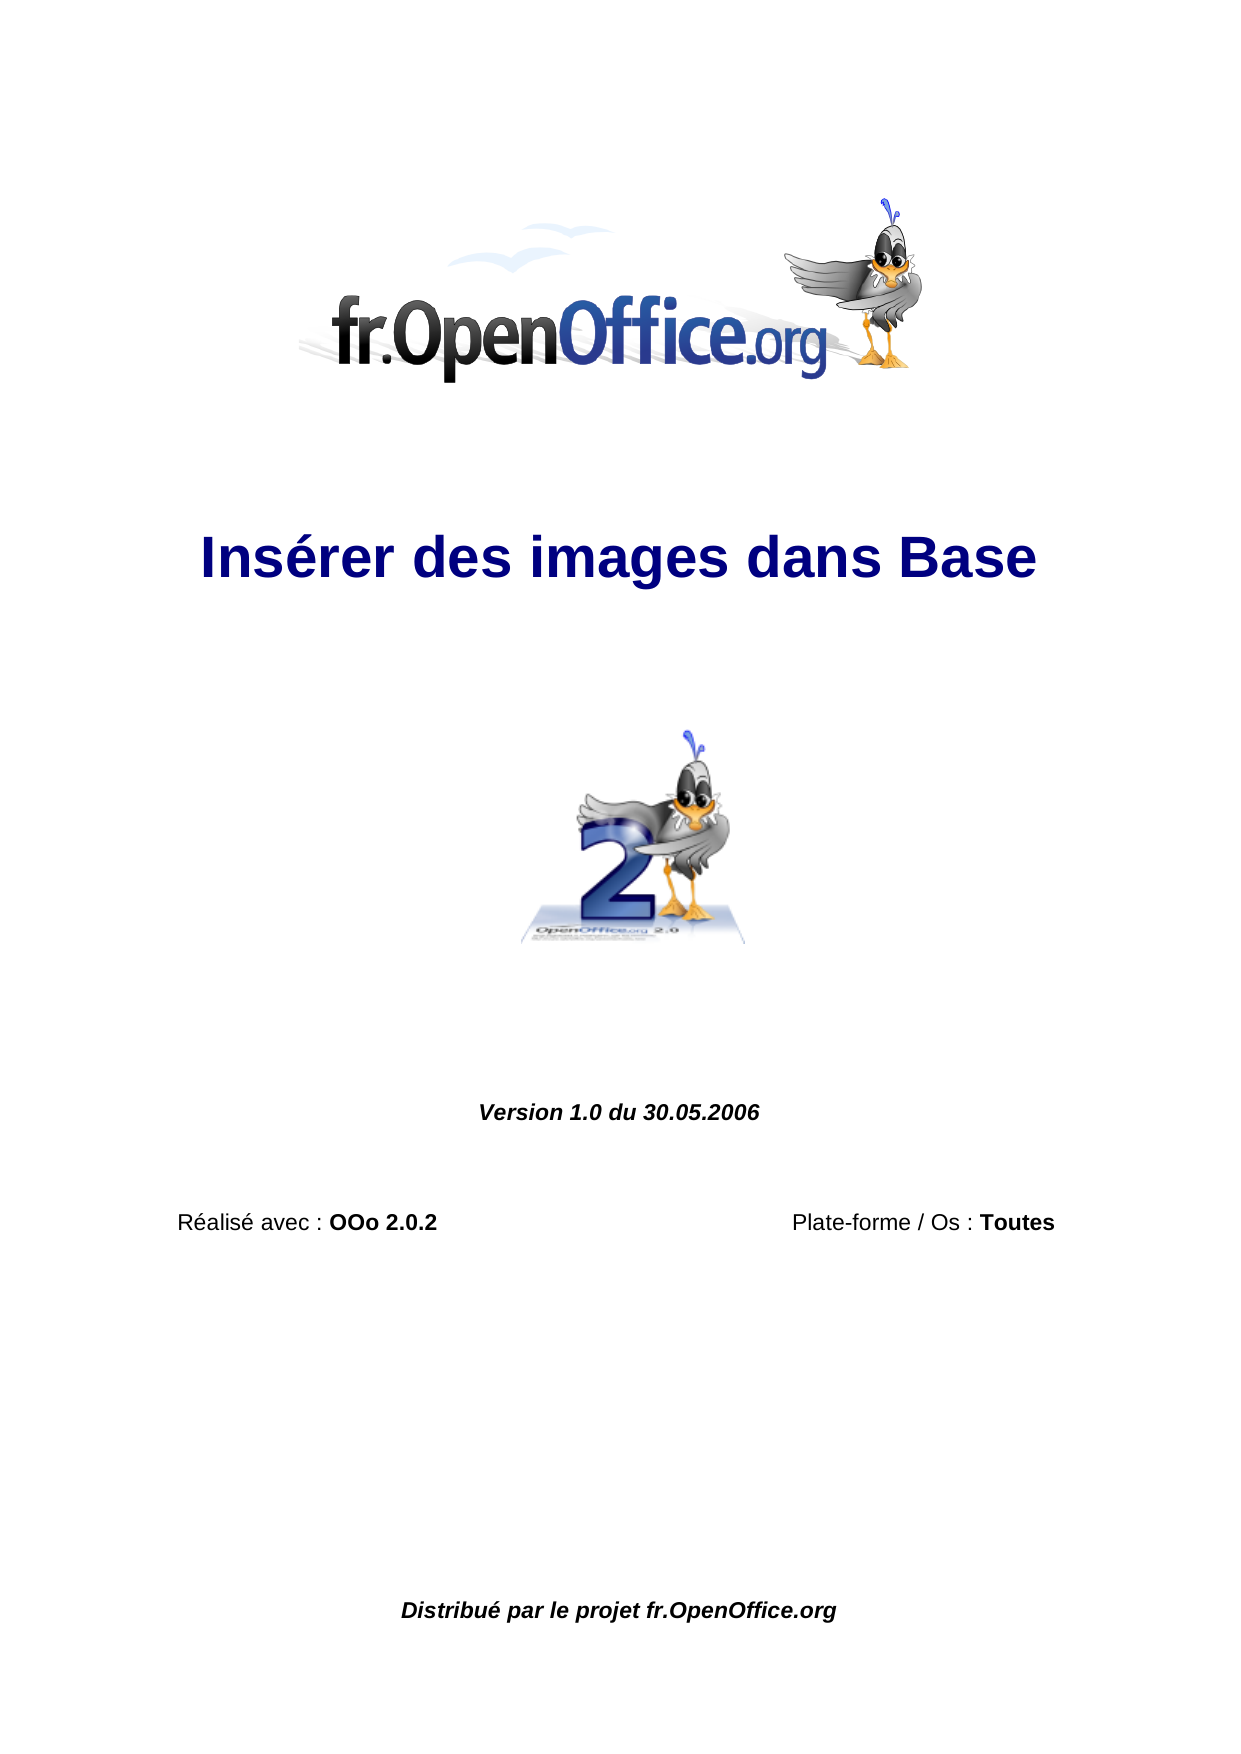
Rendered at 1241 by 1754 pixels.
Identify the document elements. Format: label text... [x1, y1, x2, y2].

subtitle Distribué par le projet fr.OpenOffice.org [118, 1598, 1122, 1624]
title Insérer des images dans Base [118, 524, 1122, 589]
subtitle Version 1.0 du 30.05.2006 [369, 1100, 871, 1126]
text Réalisé avec : OOo 2.0.2 Plate-forme / Os : Toutes [177, 1209, 1063, 1236]
picture [298, 188, 942, 403]
picture [521, 720, 745, 944]
